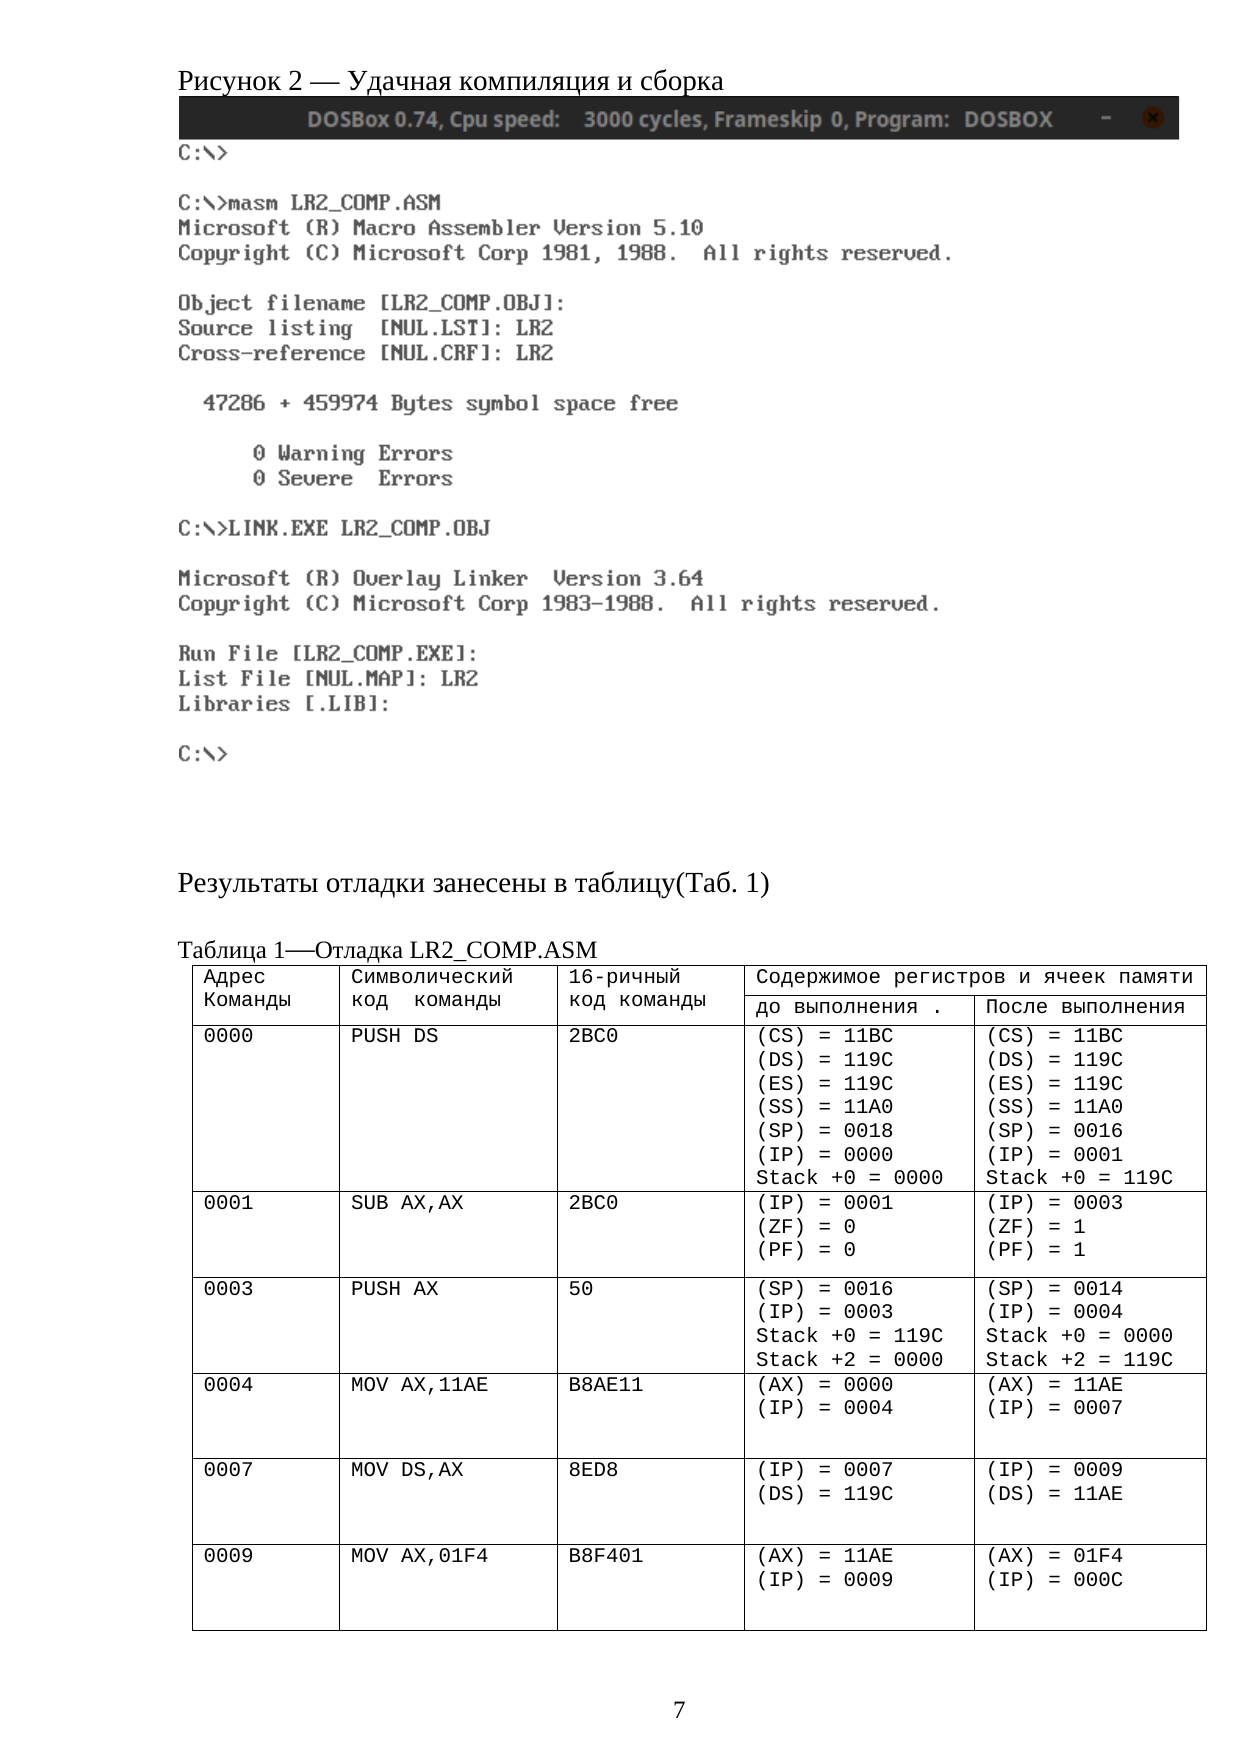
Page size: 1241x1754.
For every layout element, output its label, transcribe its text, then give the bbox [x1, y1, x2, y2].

table_cell 0007 [193, 1459, 339, 1544]
picture [179, 96, 1180, 766]
table_cell (SP) = 0016 (IP) = 0003 Stack +0 = 119C Stack +2 = 0000 [745, 1278, 974, 1372]
table_cell (CS) = 11BC (DS) = 119C (ES) = 119C (SS) = 11A0 (SP) = 0018 (IP) = 0000 Stack +0 = 0000 [745, 1026, 974, 1191]
table_cell SUB AX,AX [340, 1192, 557, 1277]
table_cell 0000 [193, 1026, 339, 1191]
table_cell 0004 [193, 1374, 339, 1458]
table_header Символический код команды [340, 966, 557, 1024]
table_header Содержимое регистров и ячеек памяти [745, 966, 1206, 995]
table_cell (AX) = 11AE (IP) = 0009 [745, 1545, 974, 1630]
table_cell (IP) = 0007 (DS) = 119C [745, 1459, 974, 1544]
table_cell PUSH DS [340, 1026, 557, 1191]
table_cell (CS) = 11BC (DS) = 119C (ES) = 119C (SS) = 11A0 (SP) = 0016 (IP) = 0001 Stack +0 = 119C [975, 1026, 1206, 1191]
table_cell B8AE11 [558, 1374, 744, 1458]
table_cell MOV AX,11AE [340, 1374, 557, 1458]
table_cell (IP) = 0001 (ZF) = 0 (PF) = 0 [745, 1192, 974, 1277]
table_cell После выполнения [975, 996, 1206, 1024]
table_cell B8F401 [558, 1545, 744, 1630]
table_cell 0009 [193, 1545, 339, 1630]
table_cell PUSH AX [340, 1278, 557, 1372]
table_cell 2BC0 [558, 1026, 744, 1191]
table_header 16-ричный код команды [558, 966, 744, 1024]
table_cell (IP) = 0009 (DS) = 11AE [975, 1459, 1206, 1544]
table_cell (SP) = 0014 (IP) = 0004 Stack +0 = 0000 Stack +2 = 119C [975, 1278, 1206, 1372]
text Результаты отладки занесены в таблицу(Таб. 1) [177, 865, 1181, 898]
table_cell (AX) = 11AE (IP) = 0007 [975, 1374, 1206, 1458]
table_cell 2BC0 [558, 1192, 744, 1277]
table_cell 50 [558, 1278, 744, 1372]
table_cell (AX) = 0000 (IP) = 0004 [745, 1374, 974, 1458]
text Таблица 1—Отладка LR2_COMP.ASM [177, 931, 1181, 965]
table_cell до выполнения . [745, 996, 974, 1024]
table_cell (AX) = 01F4 (IP) = 000C [975, 1545, 1206, 1630]
table_cell 8ED8 [558, 1459, 744, 1544]
table_cell 0003 [193, 1278, 339, 1372]
table_cell (IP) = 0003 (ZF) = 1 (PF) = 1 [975, 1192, 1206, 1277]
table_cell 0001 [193, 1192, 339, 1277]
table_cell MOV AX,01F4 [340, 1545, 557, 1630]
table_header Адрес Команды [193, 966, 339, 1024]
text Рисунок 2 — Удачная компиляция и сборка [177, 63, 1181, 97]
table_cell MOV DS,AX [340, 1459, 557, 1544]
